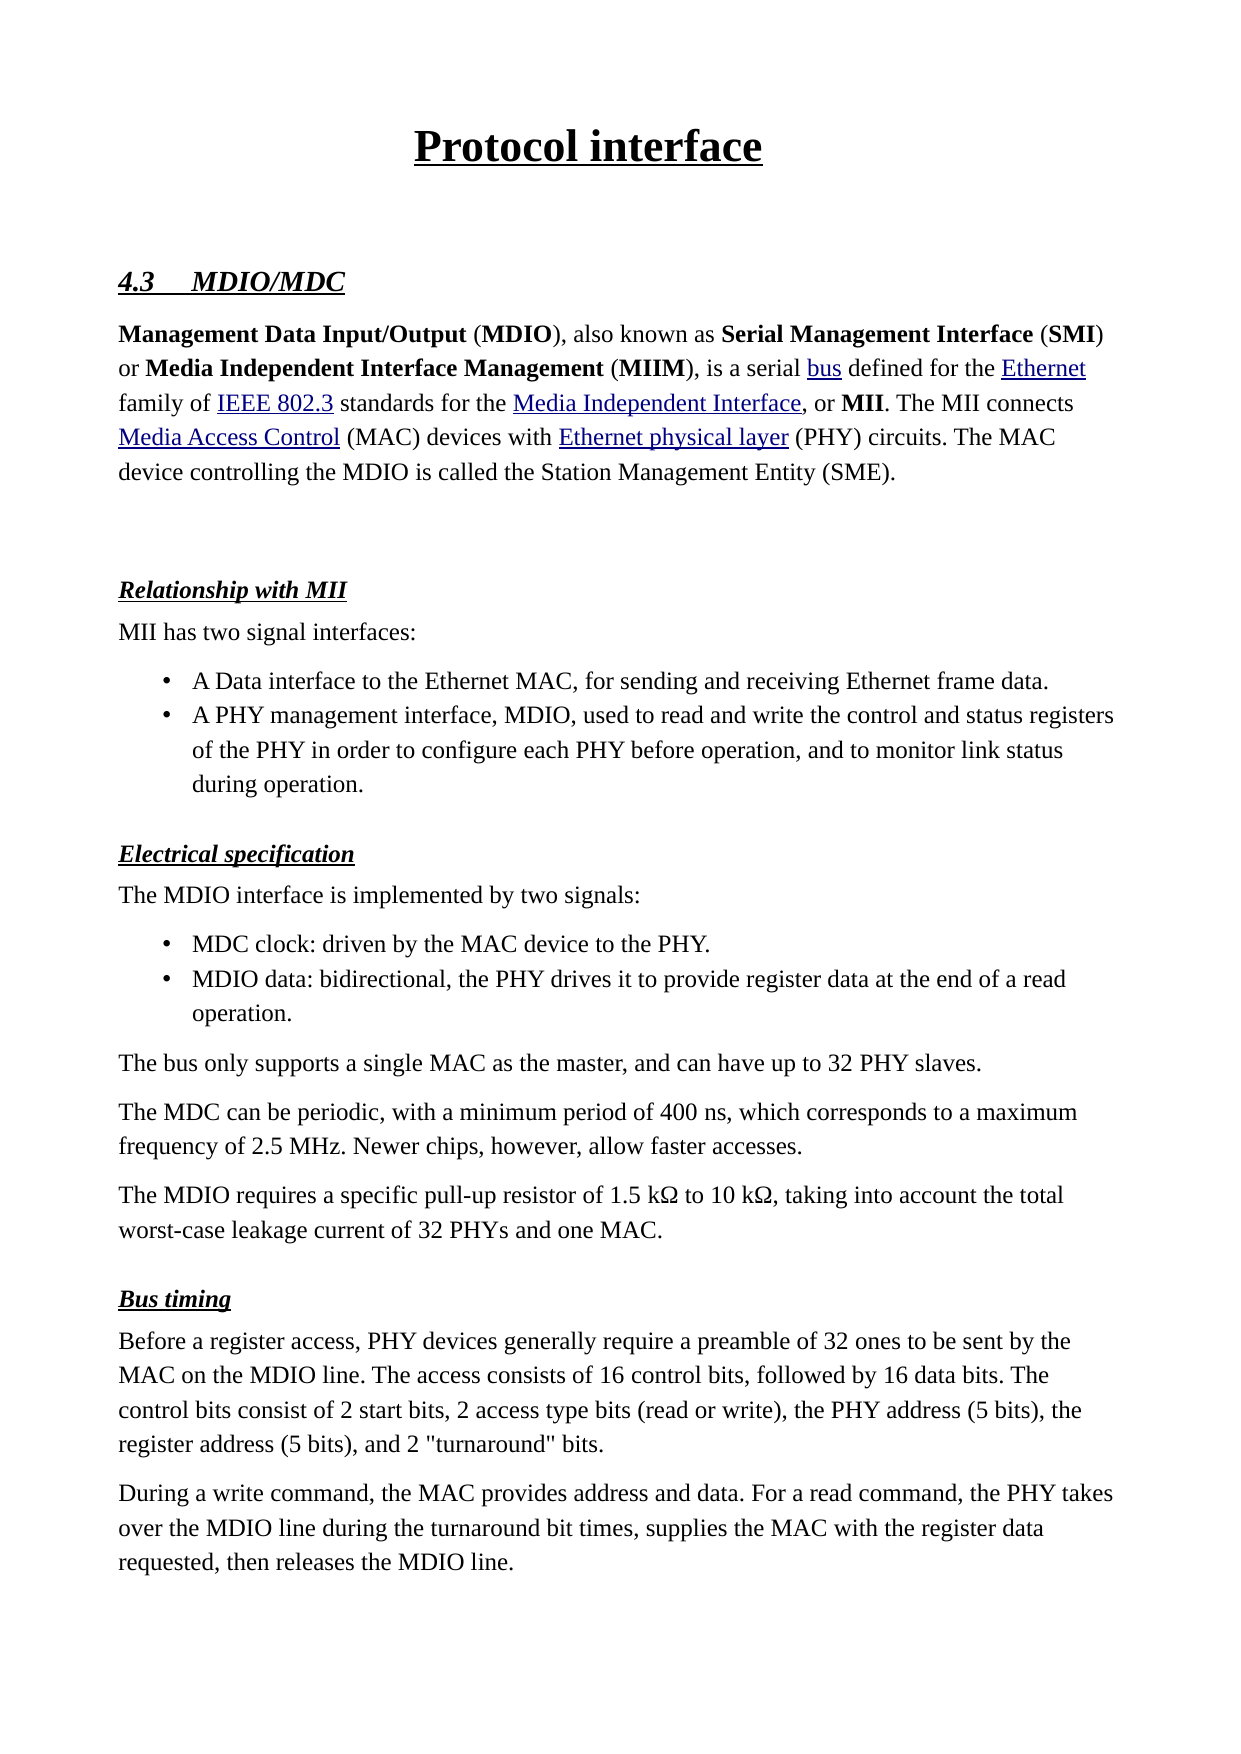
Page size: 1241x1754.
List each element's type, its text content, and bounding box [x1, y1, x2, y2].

subtitle Electrical specification [118, 839, 1122, 868]
text The MDC can be periodic, with a minimum period of 400 ns, which corresponds to a maximum frequency of 2.5 MHz. Newer chips, however, allow faster accesses. [118, 1097, 1122, 1160]
text The MDIO interface is implemented by two signals: [118, 881, 1122, 909]
subtitle Relationship with MII [118, 576, 1122, 604]
list A Data interface to the Ethernet MAC, for sending and receiving Ethernet frame data. [162, 666, 1122, 695]
text Protocol interface [118, 118, 1122, 171]
text Before a register access, PHY devices generally require a preamble of 32 ones to be sent by the MAC on the MDIO line. The access consists of 16 control bits, followed by 16 data bits. The control bits consist of 2 start bits, 2 access type bits (read or write), the PHY address (5 bits), the register address (5 bits), and 2 "turnaround" bits. [118, 1326, 1122, 1458]
list MDC clock: driven by the MAC device to the PHY. [162, 929, 1122, 958]
list A PHY management interface, MDIO, used to read and write the control and status registers of the PHY in order to configure each PHY before operation, and to monitor link status during operation. [162, 700, 1122, 798]
subtitle Bus timing [118, 1284, 1122, 1313]
text Management Data Input/Output (MDIO), also known as Serial Management Interface (SMI) or Media Independent Interface Management (MIIM), is a serial bus defined for the Ethernet family of IEEE 802.3 standards for the Media Independent Interface, or MII. The MII connects Media Access Control (MAC) devices with Ethernet physical layer (PHY) circuits. The MAC device controlling the MDIO is called the Station Management Entity (SME). [118, 319, 1122, 485]
text The MDIO requires a specific pull-up resistor of 1.5 kΩ to 10 kΩ, taking into account the total worst-case leakage current of 32 PHYs and one MAC. [118, 1180, 1122, 1243]
list MDIO data: bidirectional, the PHY drives it to provide register data at the end of a read operation. [162, 964, 1122, 1027]
text MII has two signal interfaces: [118, 617, 1122, 646]
text 4.3 MDIO/MDC [118, 264, 1122, 297]
text During a write command, the MAC provides address and data. For a read command, the PHY takes over the MDIO line during the turnaround bit times, supplies the MAC with the register data requested, then releases the MDIO line. [118, 1478, 1122, 1576]
text The bus only supports a single MAC as the master, and can have up to 32 PHY slaves. [118, 1048, 1122, 1076]
